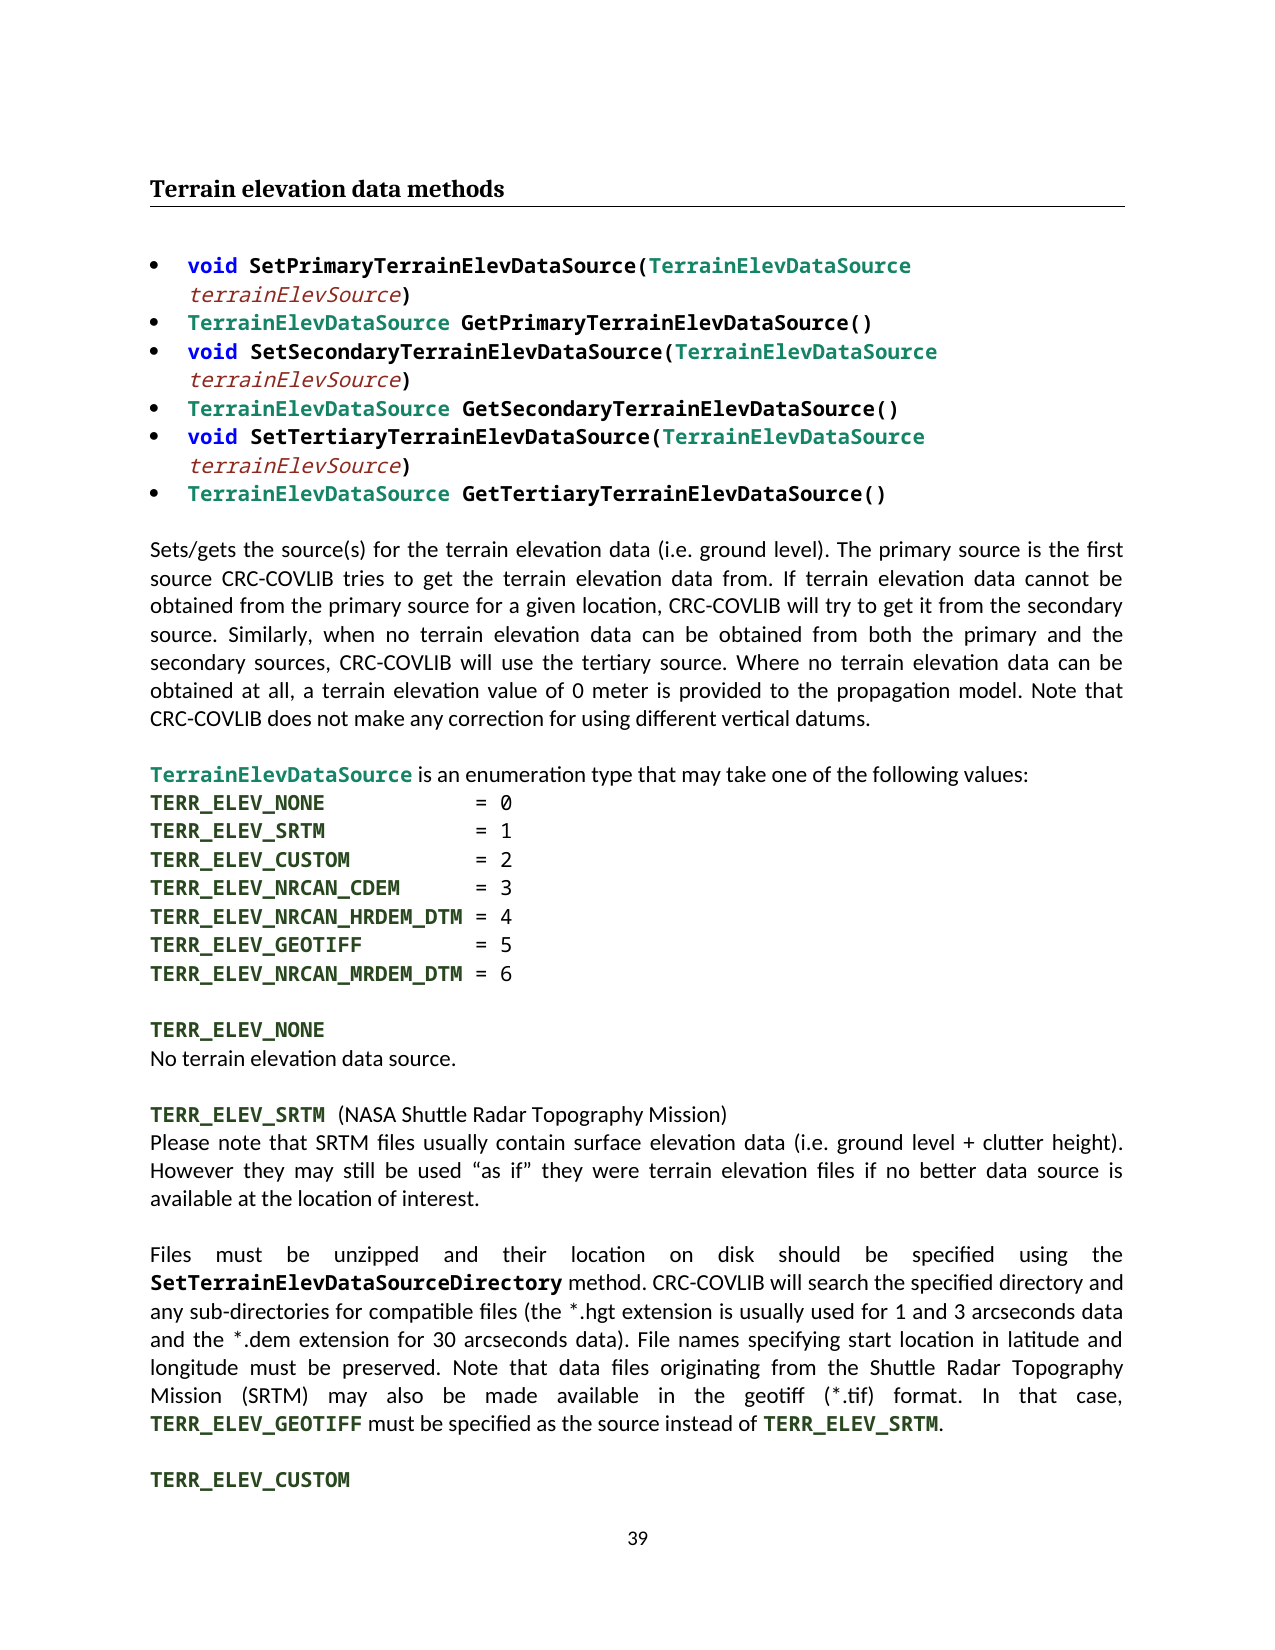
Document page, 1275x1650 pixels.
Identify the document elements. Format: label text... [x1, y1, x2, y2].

text TERR_ELEV_NRCAN_HRDEM_DTM = 4 [150, 902, 1125, 930]
list TerrainElevDataSource GetPrimaryTerrainElevDataSource() [150, 308, 1125, 337]
text TERR_ELEV_CUSTOM = 2 [150, 845, 1125, 873]
text TERR_ELEV_NONE [150, 1015, 1125, 1044]
text No terrain elevation data source. [150, 1044, 1125, 1072]
subtitle Terrain elevation data methods [150, 175, 1125, 206]
text TERR_ELEV_GEOTIFF = 5 [150, 930, 1125, 959]
list void SetTertiaryTerrainElevDataSource(TerrainElevDataSource terrainElevSource) [150, 422, 1125, 479]
text TERR_ELEV_NRCAN_MRDEM_DTM = 6 [150, 959, 1125, 987]
text Sets/gets the source(s) for the terrain elevation data (i.e. ground level). The primary source is the first source CRC-COVLIB tries to get the terrain elevation data from. If terrain elevation data cannot be obtained from the primary source for a given location, CRC-COVLIB will try to get it from the secondary source. Similarly, when no terrain elevation data can be obtained from both the primary and the secondary sources, CRC-COVLIB will use the tertiary source. Where no terrain elevation data can be obtained at all, a terrain elevation value of 0 meter is provided to the propagation model. Note that CRC-COVLIB does not make any correction for using different vertical datums. [150, 536, 1125, 732]
list TerrainElevDataSource GetTertiaryTerrainElevDataSource() [150, 479, 1125, 508]
list TerrainElevDataSource GetSecondaryTerrainElevDataSource() [150, 394, 1125, 422]
list void SetSecondaryTerrainElevDataSource(TerrainElevDataSource terrainElevSource) [150, 337, 1125, 394]
text TERR_ELEV_SRTM (NASA Shuttle Radar Topography Mission) [150, 1100, 1125, 1128]
text Please note that SRTM files usually contain surface elevation data (i.e. ground level + clutter height). However they may still be used “as if” they were terrain elevation files if no better data source is available at the location of interest. [150, 1128, 1125, 1212]
list void SetPrimaryTerrainElevDataSource(TerrainElevDataSource terrainElevSource) [150, 252, 1125, 308]
text Files must be unzipped and their location on disk should be specified using the SetTerrainElevDataSourceDirectory method. CRC-COVLIB will search the specified directory and any sub-directories for compatible files (the *.hgt extension is usually used for 1 and 3 arcseconds data and the *.dem extension for 30 arcseconds data). File names specifying start location in latitude and longitude must be preserved. Note that data files originating from the Shuttle Radar Topography Mission (SRTM) may also be made available in the geotiff (*.tif) format. In that case, TERR_ELEV_GEOTIFF must be specified as the source instead of TERR_ELEV_SRTM. [150, 1240, 1125, 1437]
text TerrainElevDataSource is an enumeration type that may take one of the following values: [150, 760, 1125, 788]
text TERR_ELEV_NRCAN_CDEM = 3 [150, 873, 1125, 902]
text TERR_ELEV_CUSTOM [150, 1465, 1125, 1494]
text TERR_ELEV_SRTM = 1 [150, 817, 1125, 845]
text TERR_ELEV_NONE = 0 [150, 788, 1125, 817]
